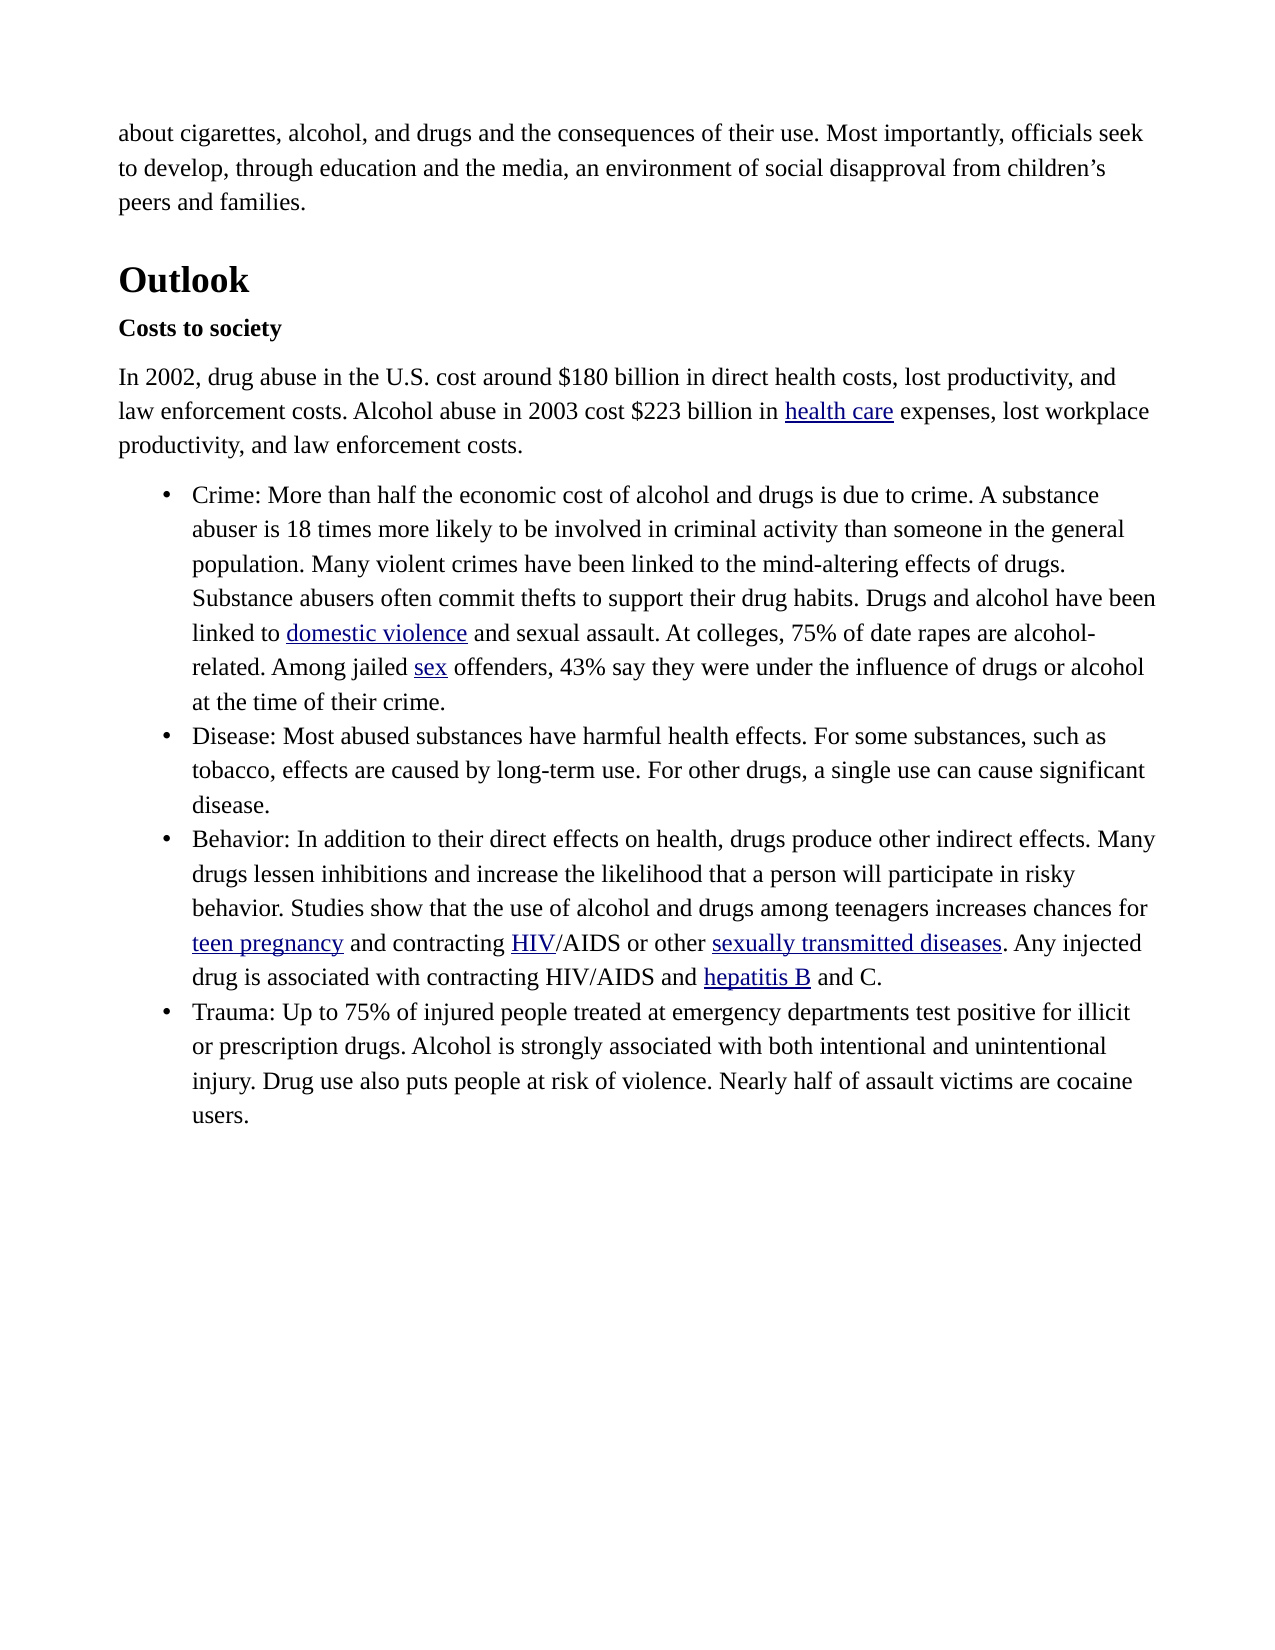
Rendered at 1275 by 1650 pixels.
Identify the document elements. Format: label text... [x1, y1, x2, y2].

list Trauma: Up to 75% of injured people treated at emergency departments test positive for illicit or prescription drugs. Alcohol is strongly associated with both intentional and unintentional injury. Drug use also puts people at risk of violence. Nearly half of assault victims are cocaine users. [162, 997, 1157, 1129]
text about cigarettes, alcohol, and drugs and the consequences of their use. Most importantly, officials seek to develop, through education and the media, an environment of social disapproval from children’s peers and families. [118, 118, 1157, 216]
subtitle Outlook [118, 257, 1157, 300]
list Disease: Most abused substances have harmful health effects. For some substances, such as tobacco, effects are caused by long-term use. For other drugs, a single use can cause significant disease. [162, 721, 1157, 819]
list Behavior: In addition to their direct effects on health, drugs produce other indirect effects. Many drugs lessen inhibitions and increase the likelihood that a person will participate in risky behavior. Studies show that the use of alcohol and drugs among teenagers increases chances for teen pregnancy and contracting HIV/AIDS or other sexually transmitted diseases. Any injected drug is associated with contracting HIV/AIDS and hepatitis B and C. [162, 824, 1157, 991]
text In 2002, drug abuse in the U.S. cost around $180 billion in direct health costs, lost productivity, and law enforcement costs. Alcohol abuse in 2003 cost $223 billion in health care expenses, lost workplace productivity, and law enforcement costs. [118, 362, 1157, 459]
text Costs to society [118, 313, 1157, 341]
list Crime: More than half the economic cost of alcohol and drugs is due to crime. A substance abuser is 18 times more likely to be involved in criminal activity than someone in the general population. Many violent crimes have been linked to the mind-altering effects of drugs. Substance abusers often commit thefts to support their drug habits. Drugs and alcohol have been linked to domestic violence and sexual assault. At colleges, 75% of date rapes are alcohol-related. Among jailed sex offenders, 43% say they were under the influence of drugs or alcohol at the time of their crime. [162, 480, 1157, 715]
